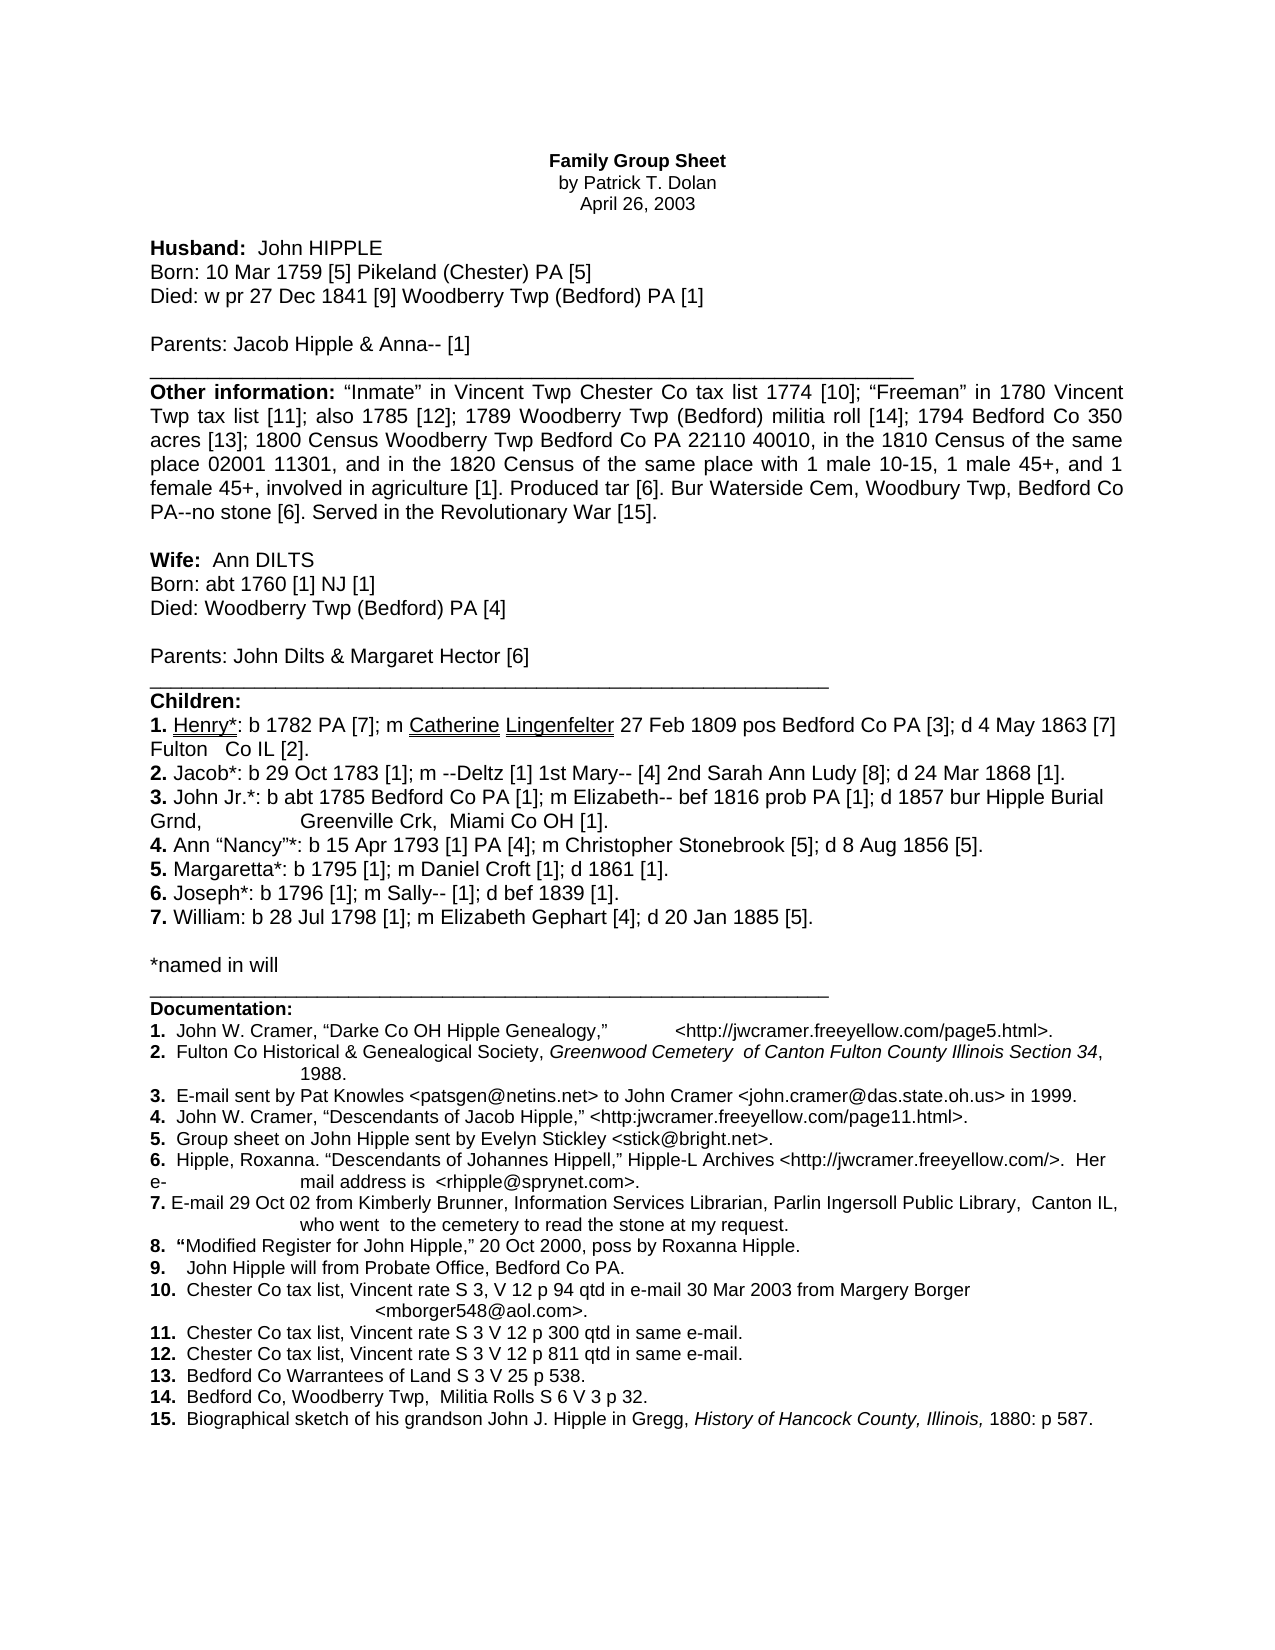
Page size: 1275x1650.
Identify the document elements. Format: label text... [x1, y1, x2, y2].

text 10. Chester Co tax list, Vincent rate S 3, V 12 p 94 qtd in e-mail 30 Mar 2003 from Margery Borger <mborger548@aol.com>. [150, 1278, 1125, 1322]
text 2. Fulton Co Historical & Genealogical Society, Greenwood Cemetery of Canton Fulton County Illinois Section 34, 1988. [150, 1041, 1125, 1084]
text 4. John W. Cramer, “Descendants of Jacob Hipple,” <http:jwcramer.freeyellow.com/page11.html>. [150, 1106, 1125, 1127]
text Family Group Sheet [150, 150, 1125, 172]
text Documentation: [150, 998, 1125, 1020]
text 15. Biographical sketch of his grandson John J. Hipple in Gregg, History of Hancock County, Illinois, 1880: p 587. [150, 1408, 1125, 1429]
text 1. John W. Cramer, “Darke Co OH Hipple Genealogy,” <http://jwcramer.freeyellow.com/page5.html>. [150, 1020, 1125, 1041]
text by Patrick T. Dolan [150, 172, 1125, 193]
text 1. Henry*: b 1782 PA [7]; m Catherine Lingenfelter 27 Feb 1809 pos Bedford Co PA [3]; d 4 May 1863 [7] Fulton Co IL [2]. [150, 713, 1125, 761]
text Parents: John Dilts & Margaret Hector [6] [150, 643, 1125, 667]
text _________________________________________________________________ [150, 977, 1125, 998]
text 11. Chester Co tax list, Vincent rate S 3 V 12 p 300 qtd in same e-mail. [150, 1322, 1125, 1343]
text 4. Ann “Nancy”*: b 15 Apr 1793 [1] PA [4]; m Christopher Stonebrook [5]; d 8 Aug 1856 [5]. [150, 833, 1125, 857]
text 6. Hipple, Roxanna. “Descendants of Johannes Hippell,” Hipple-L Archives <http://jwcramer.freeyellow.com/>. Her e- mail address is <rhipple@sprynet.com>. [150, 1149, 1125, 1192]
text Parents: Jacob Hipple & Anna-- [1] [150, 332, 1125, 356]
text 8. “Modified Register for John Hipple,” 20 Oct 2000, poss by Roxanna Hipple. [150, 1235, 1125, 1257]
text Children: [150, 689, 1125, 713]
text 6. Joseph*: b 1796 [1]; m Sally-- [1]; d bef 1839 [1]. [150, 881, 1125, 905]
text April 26, 2003 [150, 193, 1125, 215]
text 13. Bedford Co Warrantees of Land S 3 V 25 p 538. [150, 1365, 1125, 1386]
text 14. Bedford Co, Woodberry Twp, Militia Rolls S 6 V 3 p 32. [150, 1386, 1125, 1408]
text *named in will [150, 953, 1125, 977]
text Other information: “Inmate” in Vincent Twp Chester Co tax list 1774 [10]; “Freeman” in 1780 Vincent Twp tax list [11]; also 1785 [12]; 1789 Woodberry Twp (Bedford) militia roll [14]; 1794 Bedford Co 350 acres [13]; 1800 Census Woodberry Twp Bedford Co PA 22110 40010, in the 1810 Census of the same place 02001 11301, and in the 1820 Census of the same place with 1 male 10-15, 1 male 45+, and 1 female 45+, involved in agriculture [1]. Produced tar [6]. Bur Waterside Cem, Woodbury Twp, Bedford Co PA--no stone [6]. Served in the Revolutionary War [15]. [150, 380, 1125, 524]
text Died: Woodberry Twp (Bedford) PA [4] [150, 596, 1125, 619]
text 3. E-mail sent by Pat Knowles <patsgen@netins.net> to John Cramer <john.cramer@das.state.oh.us> in 1999. [150, 1084, 1125, 1106]
text __________________________________________________________________ [150, 356, 1125, 380]
text Born: abt 1760 [1] NJ [1] [150, 572, 1125, 596]
text 12. Chester Co tax list, Vincent rate S 3 V 12 p 811 qtd in same e-mail. [150, 1343, 1125, 1365]
text Husband: John HIPPLE [150, 236, 1125, 260]
text Died: w pr 27 Dec 1841 [9] Woodberry Twp (Bedford) PA [1] [150, 284, 1125, 308]
text 7. E-mail 29 Oct 02 from Kimberly Brunner, Information Services Librarian, Parlin Ingersoll Public Library, Canton IL, who went to the cemetery to read the stone at my request. [150, 1192, 1125, 1235]
text 5. Margaretta*: b 1795 [1]; m Daniel Croft [1]; d 1861 [1]. [150, 857, 1125, 881]
text _________________________________________________________________ [150, 667, 1125, 689]
text Born: 10 Mar 1759 [5] Pikeland (Chester) PA [5] [150, 260, 1125, 284]
text Wife: Ann DILTS [150, 548, 1125, 572]
text 9. John Hipple will from Probate Office, Bedford Co PA. [150, 1257, 1125, 1278]
text 2. Jacob*: b 29 Oct 1783 [1]; m --Deltz [1] 1st Mary-- [4] 2nd Sarah Ann Ludy [8]; d 24 Mar 1868 [1]. [150, 761, 1125, 785]
text 3. John Jr.*: b abt 1785 Bedford Co PA [1]; m Elizabeth-- bef 1816 prob PA [1]; d 1857 bur Hipple Burial Grnd, Greenville Crk, Miami Co OH [1]. [150, 785, 1125, 833]
text 5. Group sheet on John Hipple sent by Evelyn Stickley <stick@bright.net>. [150, 1127, 1125, 1149]
text 7. William: b 28 Jul 1798 [1]; m Elizabeth Gephart [4]; d 20 Jan 1885 [5]. [150, 905, 1125, 929]
